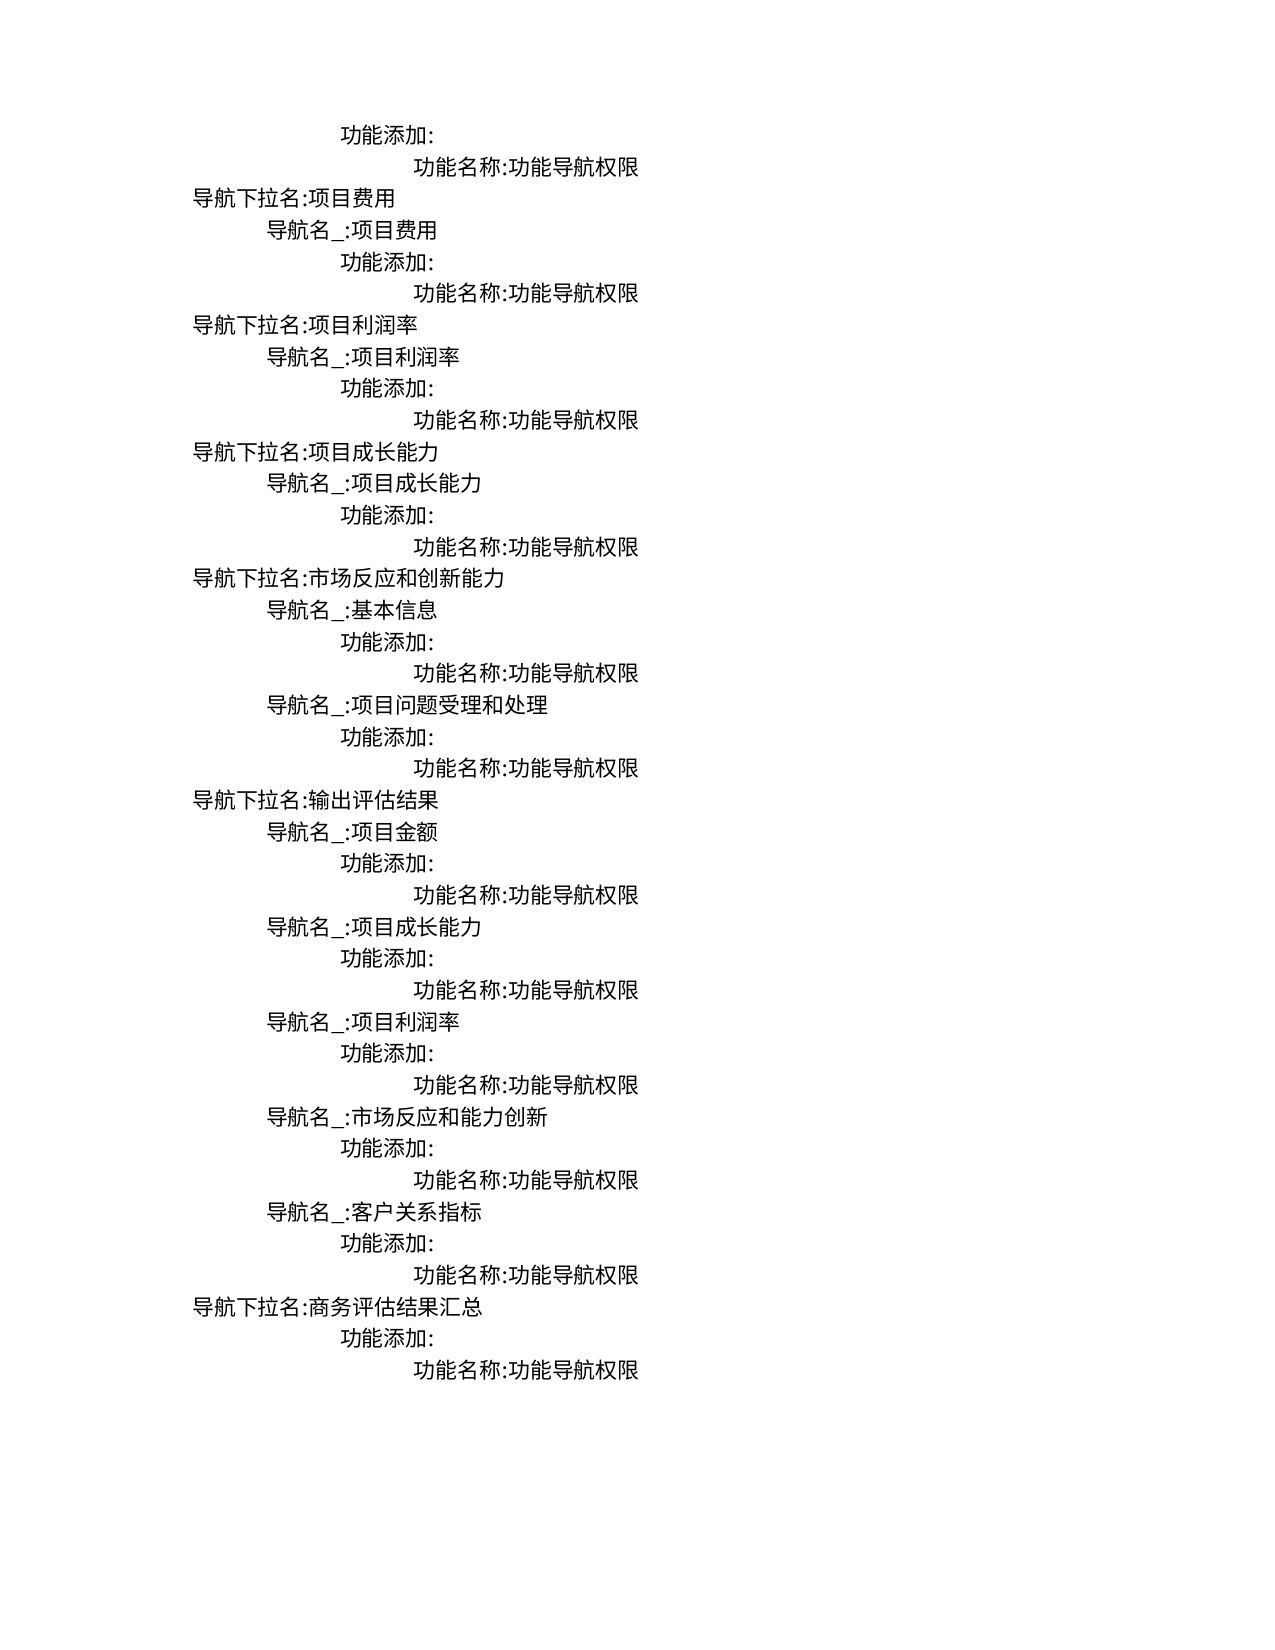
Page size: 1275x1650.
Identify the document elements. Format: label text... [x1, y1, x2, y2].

text 功能添加: [118, 846, 1157, 878]
text 导航下拉名:项目成长能力 [118, 435, 1157, 466]
text 导航下拉名:项目费用 [118, 181, 1157, 213]
text 功能添加: [118, 1036, 1157, 1068]
text 导航下拉名:输出评估结果 [118, 783, 1157, 815]
text 功能名称:功能导航权限 [118, 878, 1157, 910]
text 导航名_:客户关系指标 [118, 1195, 1157, 1226]
text 功能添加: [118, 1226, 1157, 1258]
text 功能名称:功能导航权限 [118, 973, 1157, 1005]
text 导航名_:项目成长能力 [118, 910, 1157, 941]
text 导航下拉名:商务评估结果汇总 [118, 1290, 1157, 1321]
text 功能添加: [118, 498, 1157, 530]
text 功能名称:功能导航权限 [118, 1068, 1157, 1100]
text 功能添加: [118, 941, 1157, 973]
text 导航名_:项目金额 [118, 815, 1157, 846]
text 功能添加: [118, 1131, 1157, 1163]
text 导航名_:项目利润率 [118, 340, 1157, 371]
text 功能名称:功能导航权限 [118, 1258, 1157, 1290]
text 导航名_:项目问题受理和处理 [118, 688, 1157, 720]
text 功能名称:功能导航权限 [118, 656, 1157, 688]
text 导航名_:项目成长能力 [118, 466, 1157, 498]
text 导航下拉名:市场反应和创新能力 [118, 561, 1157, 593]
text 功能名称:功能导航权限 [118, 276, 1157, 308]
text 功能名称:功能导航权限 [118, 751, 1157, 783]
text 导航名_:项目利润率 [118, 1005, 1157, 1036]
text 功能名称:功能导航权限 [118, 1163, 1157, 1195]
text 功能添加: [118, 720, 1157, 751]
text 功能添加: [118, 118, 1157, 150]
text 导航名_:市场反应和能力创新 [118, 1100, 1157, 1131]
text 功能名称:功能导航权限 [118, 1353, 1157, 1385]
text 导航名_:基本信息 [118, 593, 1157, 625]
text 功能添加: [118, 245, 1157, 276]
text 功能添加: [118, 1321, 1157, 1353]
text 导航下拉名:项目利润率 [118, 308, 1157, 340]
text 功能名称:功能导航权限 [118, 530, 1157, 561]
text 导航名_:项目费用 [118, 213, 1157, 245]
text 功能添加: [118, 625, 1157, 656]
text 功能添加: [118, 371, 1157, 403]
text 功能名称:功能导航权限 [118, 150, 1157, 181]
text 功能名称:功能导航权限 [118, 403, 1157, 435]
